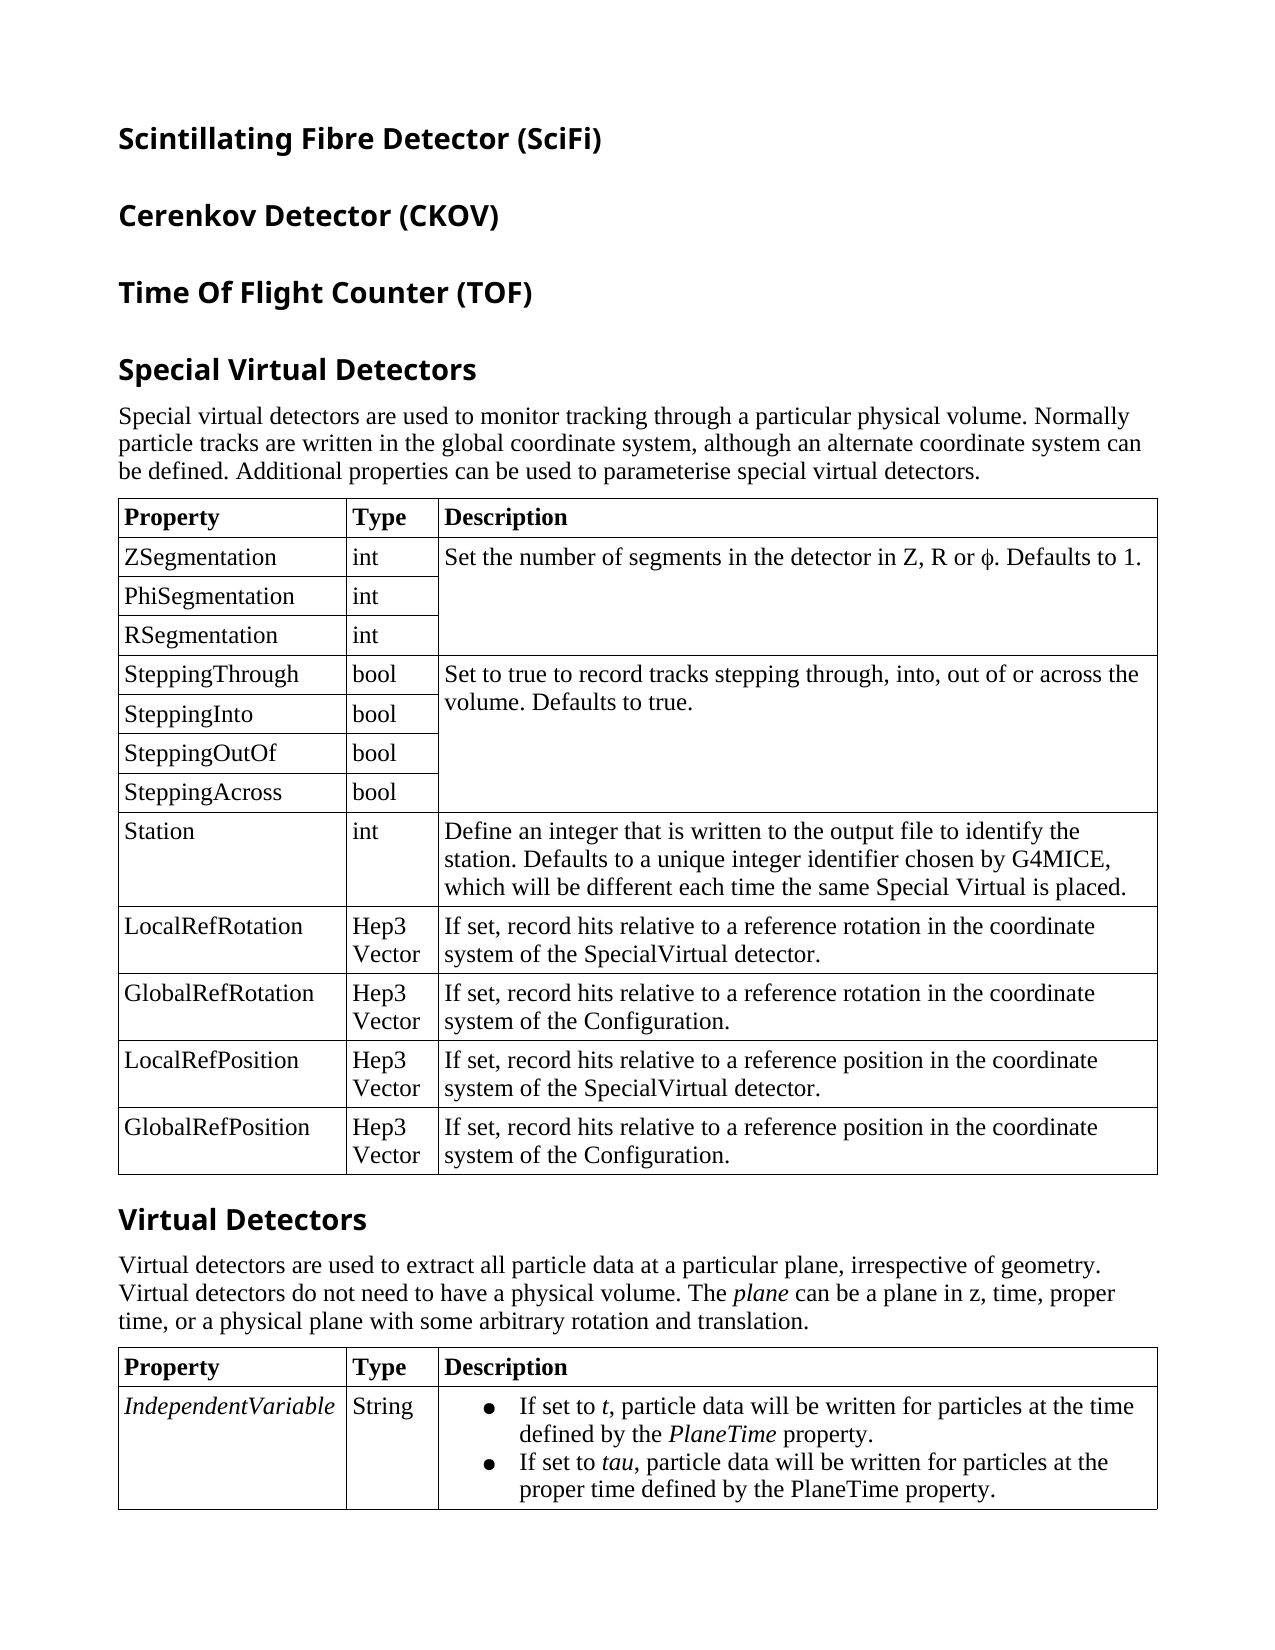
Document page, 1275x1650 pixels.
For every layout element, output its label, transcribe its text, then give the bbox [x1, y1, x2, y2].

table_cell If set, record hits relative to a reference position in the coordinate system of the Configuration. [439, 1108, 1157, 1174]
table_cell Set to true to record tracks stepping through, into, out of or across the volume. Defaults to true. [439, 656, 1157, 812]
table_cell int [347, 577, 438, 615]
table_cell PhiSegmentation [119, 577, 346, 615]
table_cell IndependentVariable [119, 1387, 346, 1509]
table_cell Station [119, 813, 346, 906]
table_cell LocalRefPosition [119, 1041, 346, 1107]
table_cell int [347, 616, 438, 654]
table_cell Hep3 Vector [347, 974, 438, 1040]
table_cell Set the number of segments in the detector in Z, R or f. Defaults to 1. [439, 538, 1157, 654]
table_header ZSegmentation [119, 538, 346, 576]
table_cell If set, record hits relative to a reference position in the coordinate system of the SpecialVirtual detector. [439, 1041, 1157, 1107]
table_cell Define an integer that is written to the output file to identify the station. Defaults to a unique integer identifier chosen by G4MICE, which will be different each time the same Special Virtual is placed. [439, 813, 1157, 906]
table_cell SteppingAcross [119, 774, 346, 812]
table_header SteppingThrough [119, 656, 346, 694]
table_header bool [347, 656, 438, 694]
table_cell bool [347, 695, 438, 733]
subtitle Cerenkov Detector (CKOV) [118, 195, 1157, 235]
subtitle Virtual Detectors [118, 1199, 1157, 1239]
table_cell Hep3 Vector [347, 1108, 438, 1174]
table_cell SteppingOutOf [119, 734, 346, 772]
table_cell RSegmentation [119, 616, 346, 654]
table_cell bool [347, 734, 438, 772]
table_header Description [439, 1348, 1157, 1386]
table_header Description [439, 499, 1157, 537]
table_header int [347, 538, 438, 576]
table_cell int [347, 813, 438, 906]
table_cell Hep3 Vector [347, 907, 438, 973]
table_cell LocalRefRotation [119, 907, 346, 973]
table_cell bool [347, 774, 438, 812]
subtitle Scintillating Fibre Detector (SciFi) [118, 118, 1157, 158]
table_header Type [347, 1348, 438, 1386]
text Virtual detectors are used to extract all particle data at a particular plane, irrespective of geometry. Virtual detectors do not need to have a physical volume. The plane can be a plane in z, time, proper time, or a physical plane with some arbitrary rotation and translation. [118, 1252, 1157, 1335]
table_cell String [347, 1387, 438, 1509]
table_header Property [119, 499, 346, 537]
table_header Property [119, 1348, 346, 1386]
table_cell Hep3 Vector [347, 1041, 438, 1107]
subtitle Special Virtual Detectors [118, 350, 1157, 389]
table_cell If set, record hits relative to a reference rotation in the coordinate system of the SpecialVirtual detector. [439, 907, 1157, 973]
table_cell GlobalRefPosition [119, 1108, 346, 1174]
text Special virtual detectors are used to monitor tracking through a particular physical volume. Normally particle tracks are written in the global coordinate system, although an alternate coordinate system can be defined. Additional properties can be used to parameterise special virtual detectors. [118, 402, 1157, 485]
subtitle Time Of Flight Counter (TOF) [118, 272, 1157, 312]
table_cell GlobalRefRotation [119, 974, 346, 1040]
table_header Type [347, 499, 438, 537]
table_cell If set, record hits relative to a reference rotation in the coordinate system of the Configuration. [439, 974, 1157, 1040]
table_cell SteppingInto [119, 695, 346, 733]
table_cell If set to t, particle data will be written for particles at the time defined by the PlaneTime property. If set to tau, particle data will be written for particles at the proper time defined by the PlaneTime property. If set to z, particle data will be written for particles crossing the module's z-position. If set to u, particle data will be written for particles crossing a plane extending in x and y. [439, 1387, 1157, 1509]
